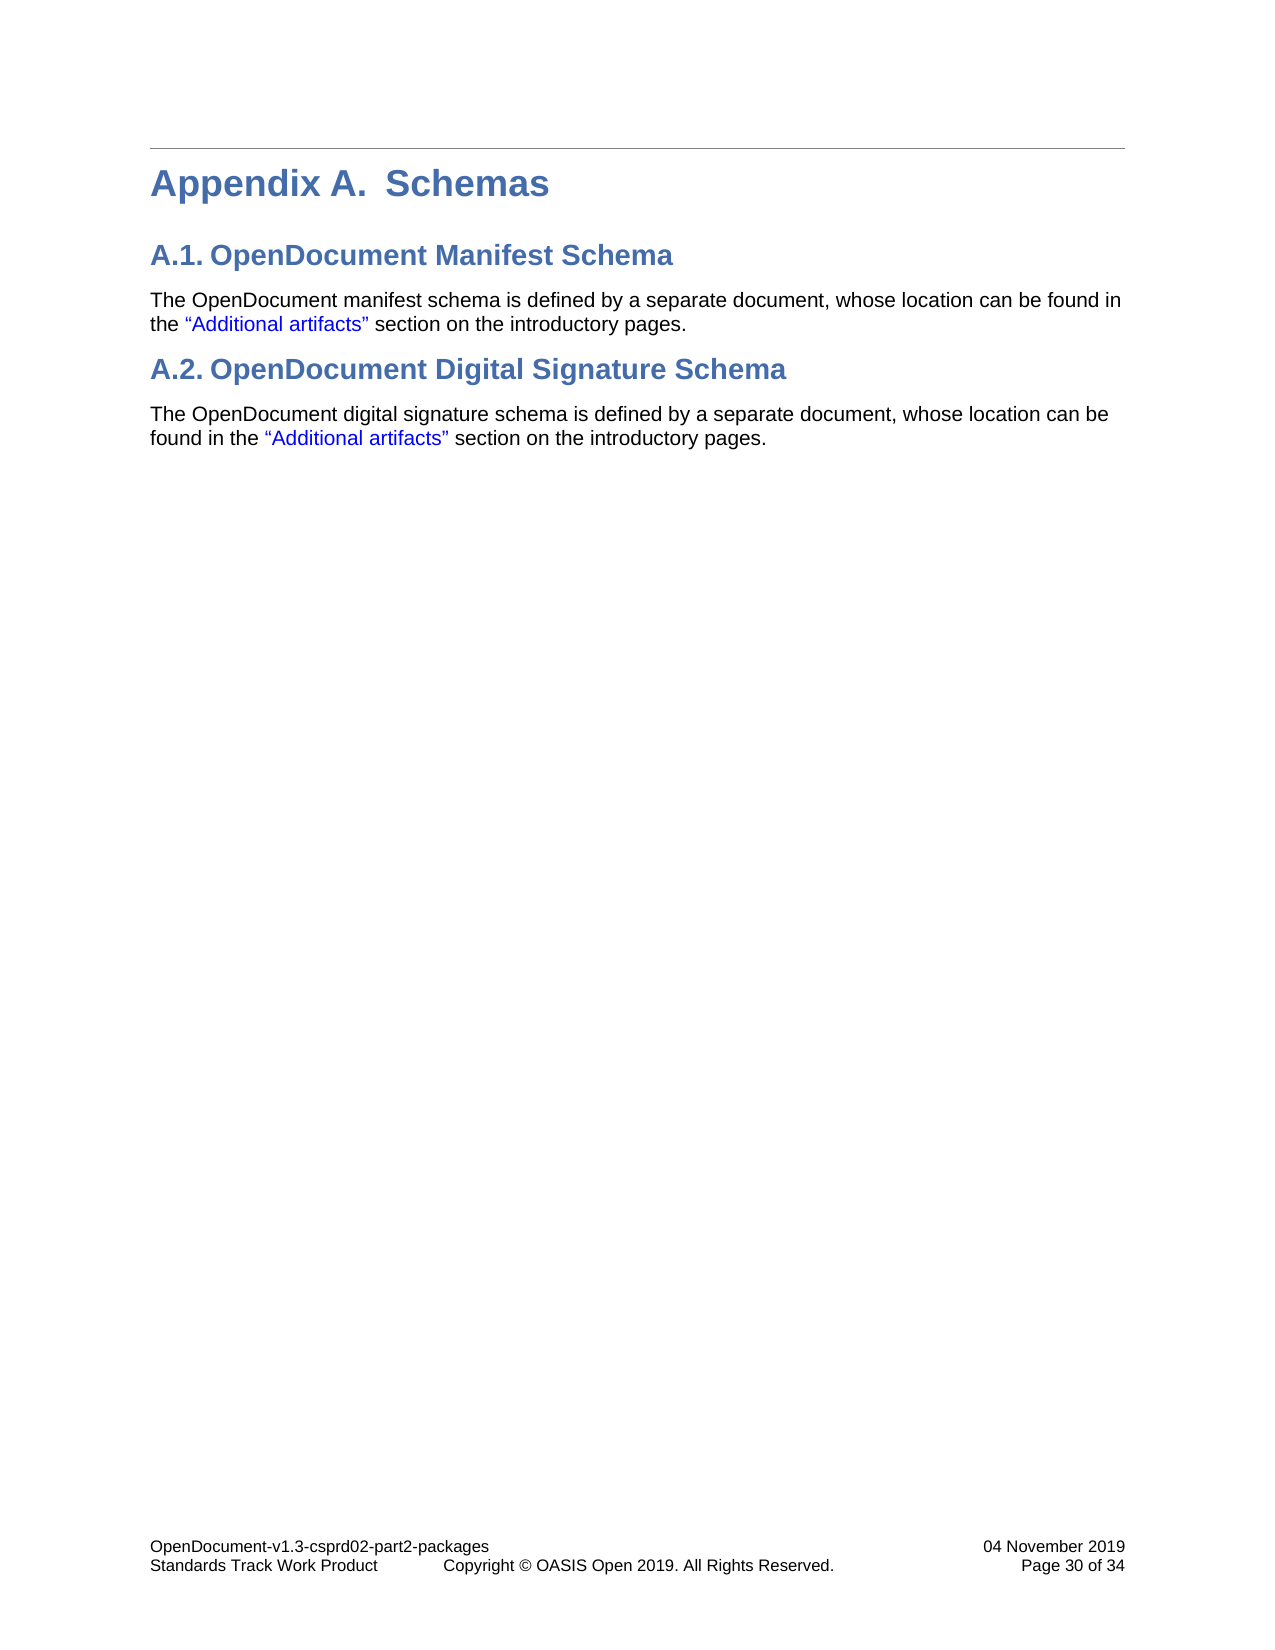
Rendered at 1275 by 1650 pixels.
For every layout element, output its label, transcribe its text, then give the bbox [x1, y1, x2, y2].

subtitle OpenDocument Manifest Schema [150, 225, 1125, 271]
subtitle OpenDocument Digital Signature Schema [150, 339, 1125, 386]
text The OpenDocument digital signature schema is defined by a separate document, whose location can be found in the “Additional artifacts” section on the introductory pages. [150, 402, 1125, 450]
subtitle Schemas [150, 149, 1125, 204]
text The OpenDocument manifest schema is defined by a separate document, whose location can be found in the “Additional artifacts” section on the introductory pages. [150, 288, 1125, 336]
